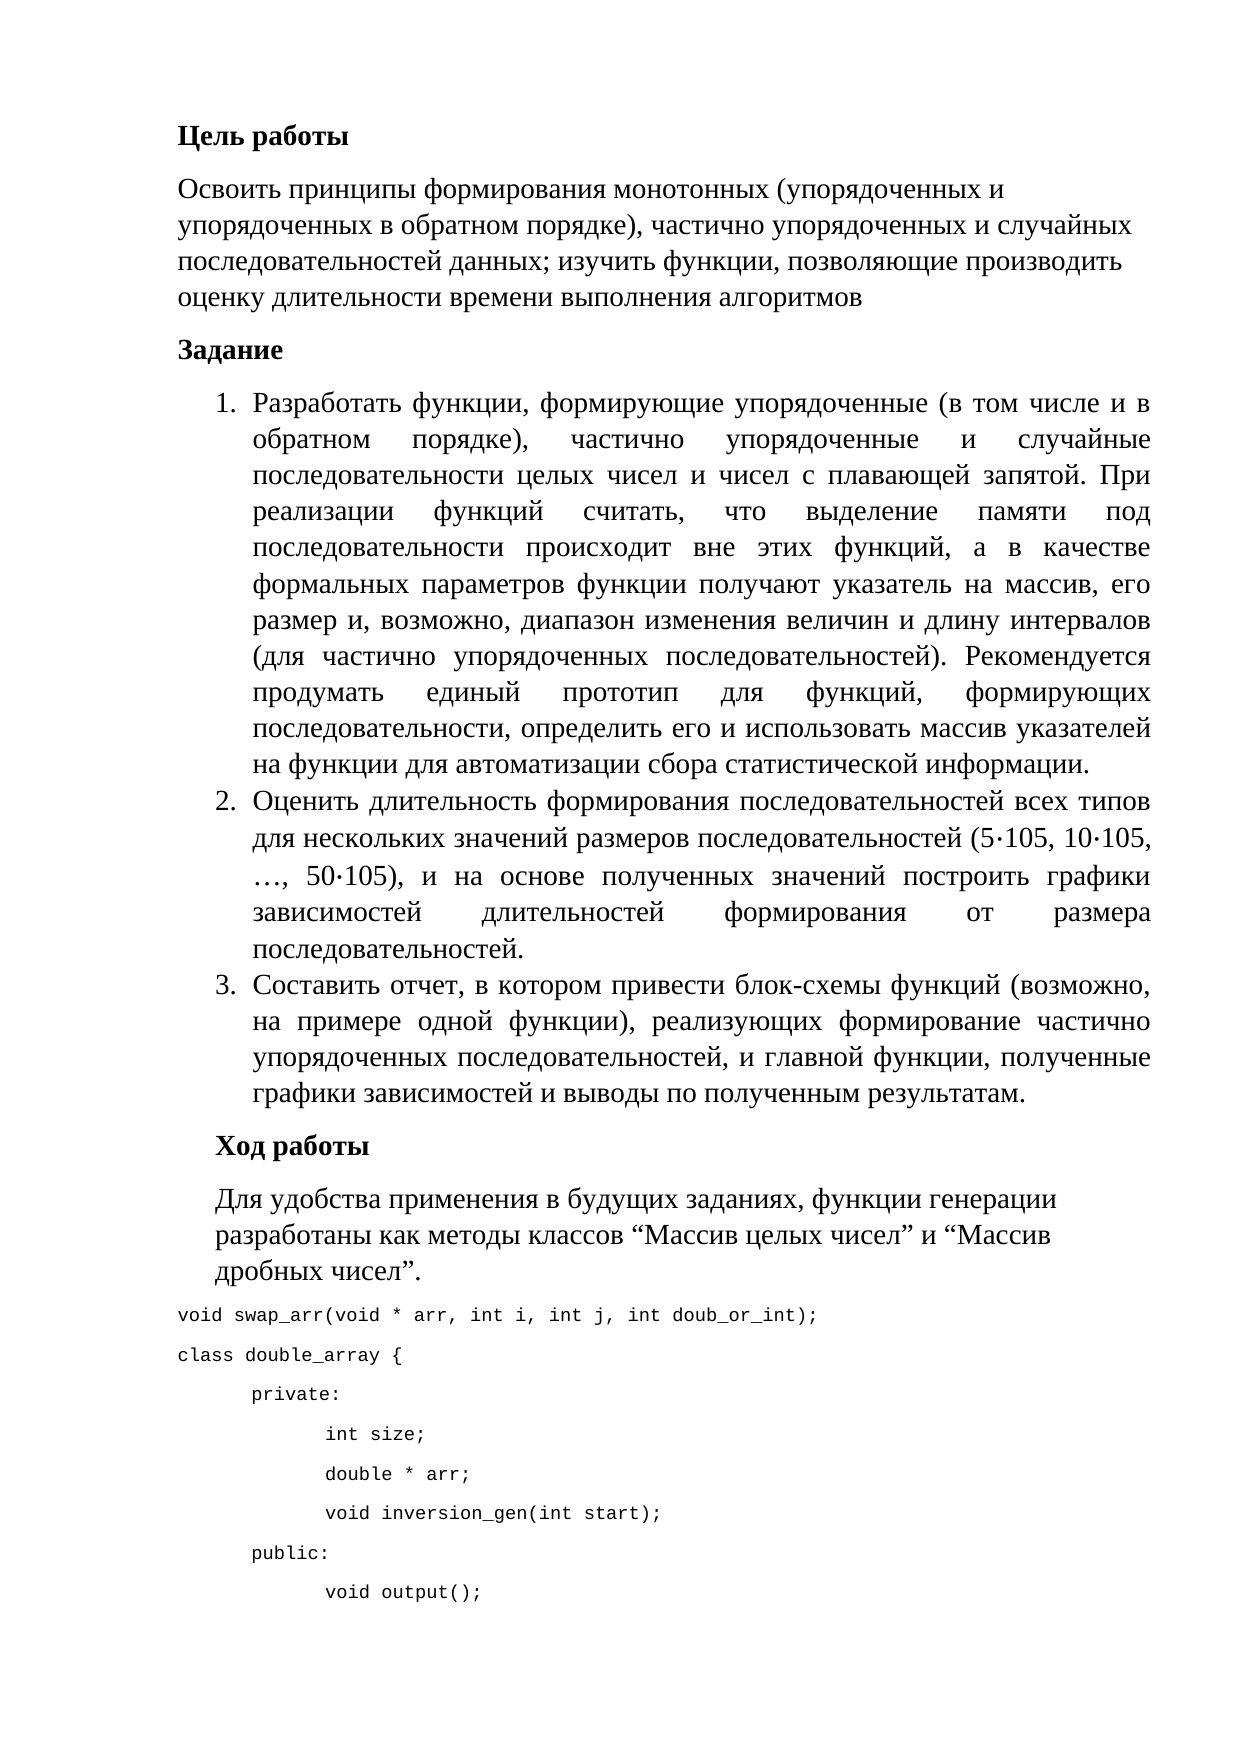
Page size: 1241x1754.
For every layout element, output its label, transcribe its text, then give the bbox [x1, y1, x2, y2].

text Задание [177, 332, 1152, 366]
list Составить отчет, в котором привести блок-схемы функций (возможно, на примере одной функции), реализующих формирование частично упорядоченных последовательностей, и главной функции, полученные графики зависимостей и выводы по полученным результатам. [215, 967, 1152, 1109]
text Цель работы [177, 118, 1152, 152]
list Разработать функции, формирующие упорядоченные (в том числе и в обратном порядке), частично упорядоченные и случайные последовательности целых чисел и чисел с плавающей запятой. При реализации функций считать, что выделение памяти под последовательности происходит вне этих функций, а в качестве формальных параметров функции получают указатель на массив, его размер и, возможно, диапазон изменения величин и длину интервалов (для частично упорядоченных последовательностей). Рекомендуется продумать единый прототип для функций, формирующих последовательности, определить его и использовать массив указателей на функции для автоматизации сбора статистической информации. [215, 385, 1152, 780]
text public: [177, 1543, 1152, 1565]
text void output(); [177, 1583, 1152, 1604]
text void swap_arr(void * arr, int i, int j, int doub_or_int); [177, 1306, 1152, 1327]
text int size; [177, 1425, 1152, 1446]
list Оценить длительность формирования последовательностей всех типов для нескольких значений размеров последовательностей (5⋅105, 10⋅105, …, 50⋅105), и на основе полученных значений построить графики зависимостей длительностей формирования от размера последовательностей. [215, 783, 1152, 964]
text void inversion_gen(int start); [177, 1504, 1152, 1525]
text double * arr; [177, 1464, 1152, 1486]
text class double_array { [177, 1346, 1152, 1367]
text Освоить принципы формирования монотонных (упорядоченных и упорядоченных в обратном порядке), частично упорядоченных и случайных последовательностей данных; изучить функции, позволяющие производить оценку длительности времени выполнения алгоритмов [177, 171, 1152, 313]
text private: [177, 1385, 1152, 1406]
text Ход работы [215, 1128, 1152, 1162]
text Для удобства применения в будущих заданиях, функции генерации разработаны как методы классов “Массив целых чисел” и “Массив дробных чисел”. [215, 1181, 1152, 1287]
